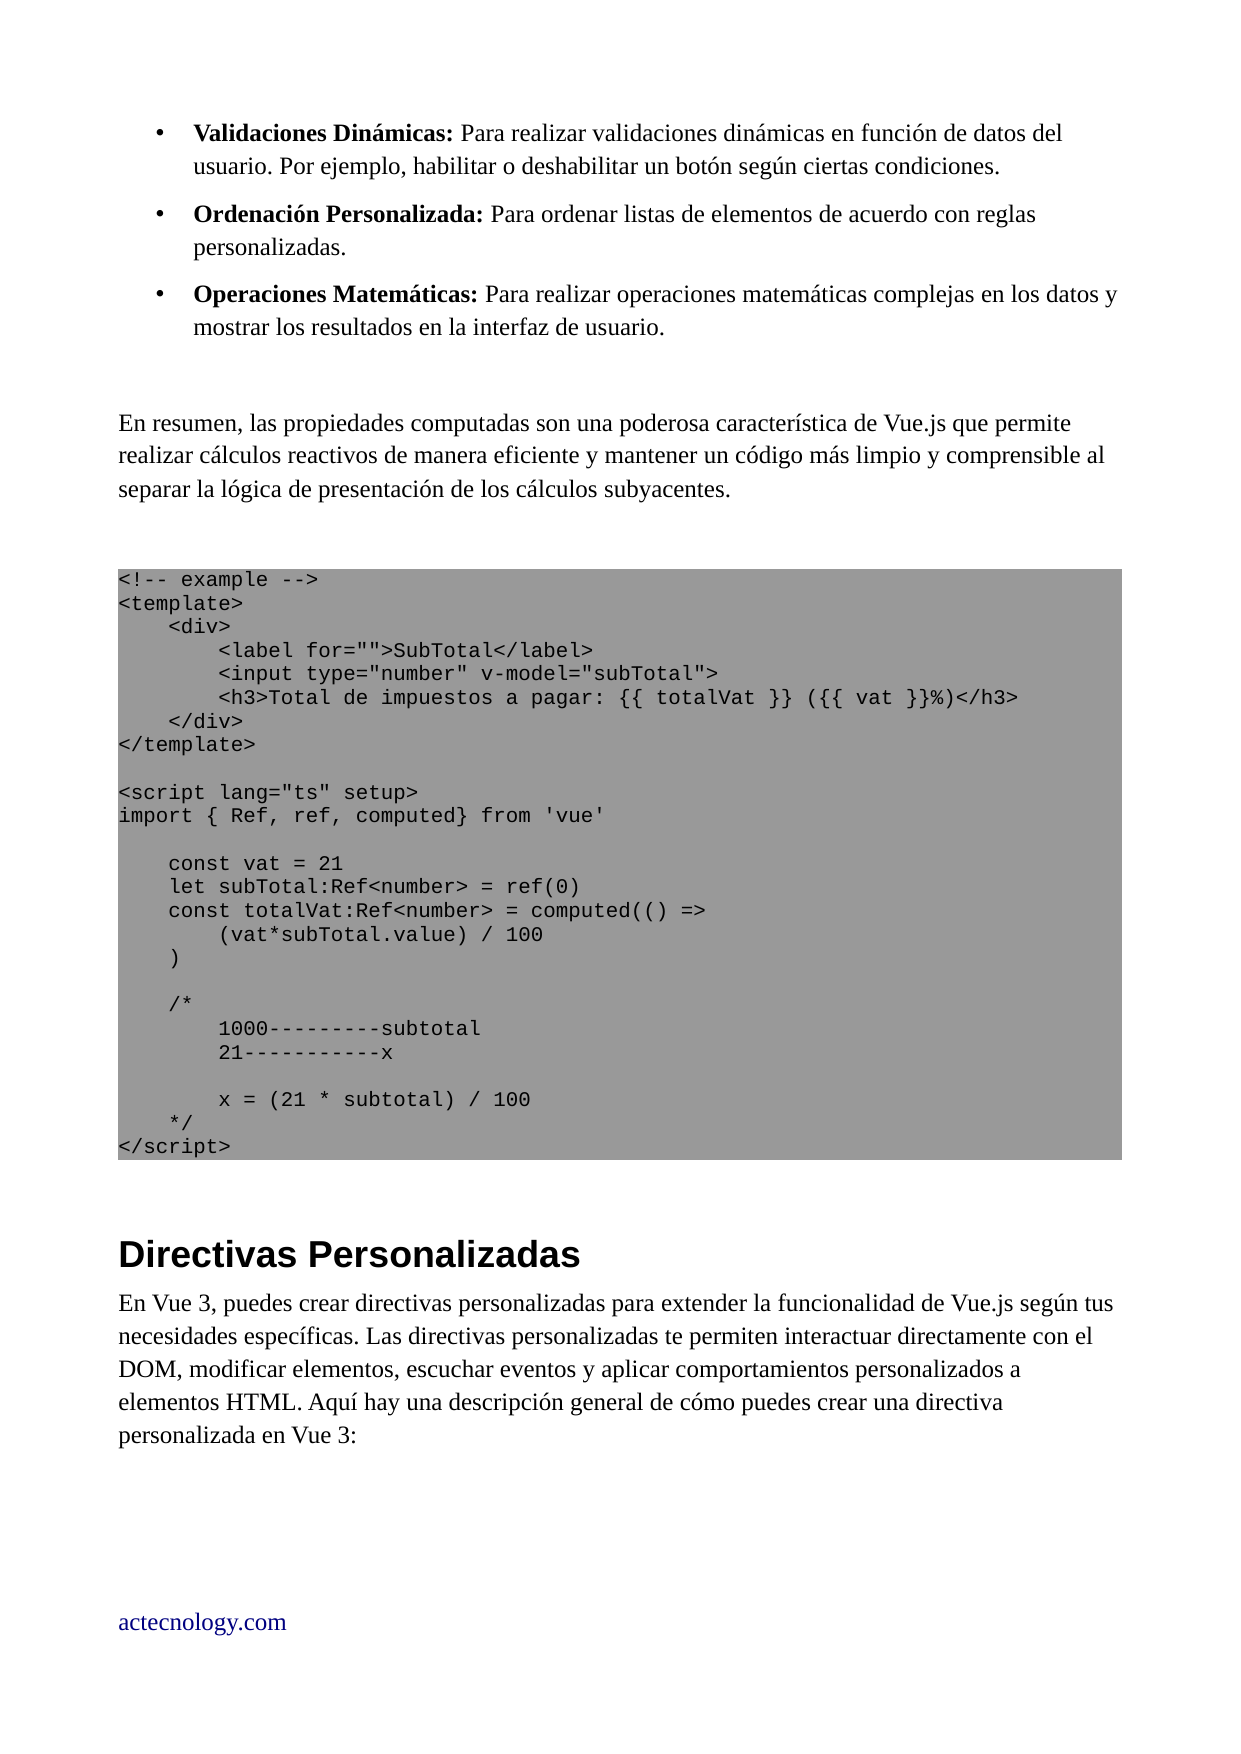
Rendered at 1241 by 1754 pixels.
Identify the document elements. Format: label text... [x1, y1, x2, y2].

text 1000---------subtotal [118, 1018, 1122, 1042]
text <h3>Total de impuestos a pagar: {{ totalVat }} ({{ vat }}%)</h3> [118, 687, 1122, 711]
list Validaciones Dinámicas: Para realizar validaciones dinámicas en función de datos del usuario. Por ejemplo, habilitar o deshabilitar un botón según ciertas condiciones. [156, 118, 1122, 180]
text ) [118, 947, 1122, 971]
text <input type="number" v-model="subTotal"> [118, 663, 1122, 687]
text /* [118, 994, 1122, 1018]
text <template> [118, 592, 1122, 616]
text (vat*subTotal.value) / 100 [118, 923, 1122, 947]
text <!-- example --> [118, 569, 1122, 592]
text </div> [118, 711, 1122, 734]
subtitle Directivas Personalizadas [118, 1233, 1122, 1276]
text <script lang="ts" setup> [118, 782, 1122, 805]
list Operaciones Matemáticas: Para realizar operaciones matemáticas complejas en los datos y mostrar los resultados en la interfaz de usuario. [156, 279, 1122, 341]
text En resumen, las propiedades computadas son una poderosa característica de Vue.js que permite realizar cálculos reactivos de manera eficiente y mantener un código más limpio y comprensible al separar la lógica de presentación de los cálculos subyacentes. [118, 408, 1122, 502]
list Ordenación Personalizada: Para ordenar listas de elementos de acuerdo con reglas personalizadas. [156, 199, 1122, 261]
text </template> [118, 734, 1122, 758]
text 21-----------x [118, 1042, 1122, 1065]
text import { Ref, ref, computed} from 'vue' [118, 805, 1122, 829]
text */ [118, 1113, 1122, 1136]
text const totalVat:Ref<number> = computed(() => [118, 900, 1122, 923]
text En Vue 3, puedes crear directivas personalizadas para extender la funcionalidad de Vue.js según tus necesidades específicas. Las directivas personalizadas te permiten interactuar directamente con el DOM, modificar elementos, escuchar eventos y aplicar comportamientos personalizados a elementos HTML. Aquí hay una descripción general de cómo puedes crear una directiva personalizada en Vue 3: [118, 1288, 1122, 1449]
text const vat = 21 [118, 853, 1122, 876]
text let subTotal:Ref<number> = ref(0) [118, 876, 1122, 900]
text <label for="">SubTotal</label> [118, 640, 1122, 663]
text </script> [118, 1136, 1122, 1160]
text x = (21 * subtotal) / 100 [118, 1089, 1122, 1113]
text <div> [118, 616, 1122, 640]
